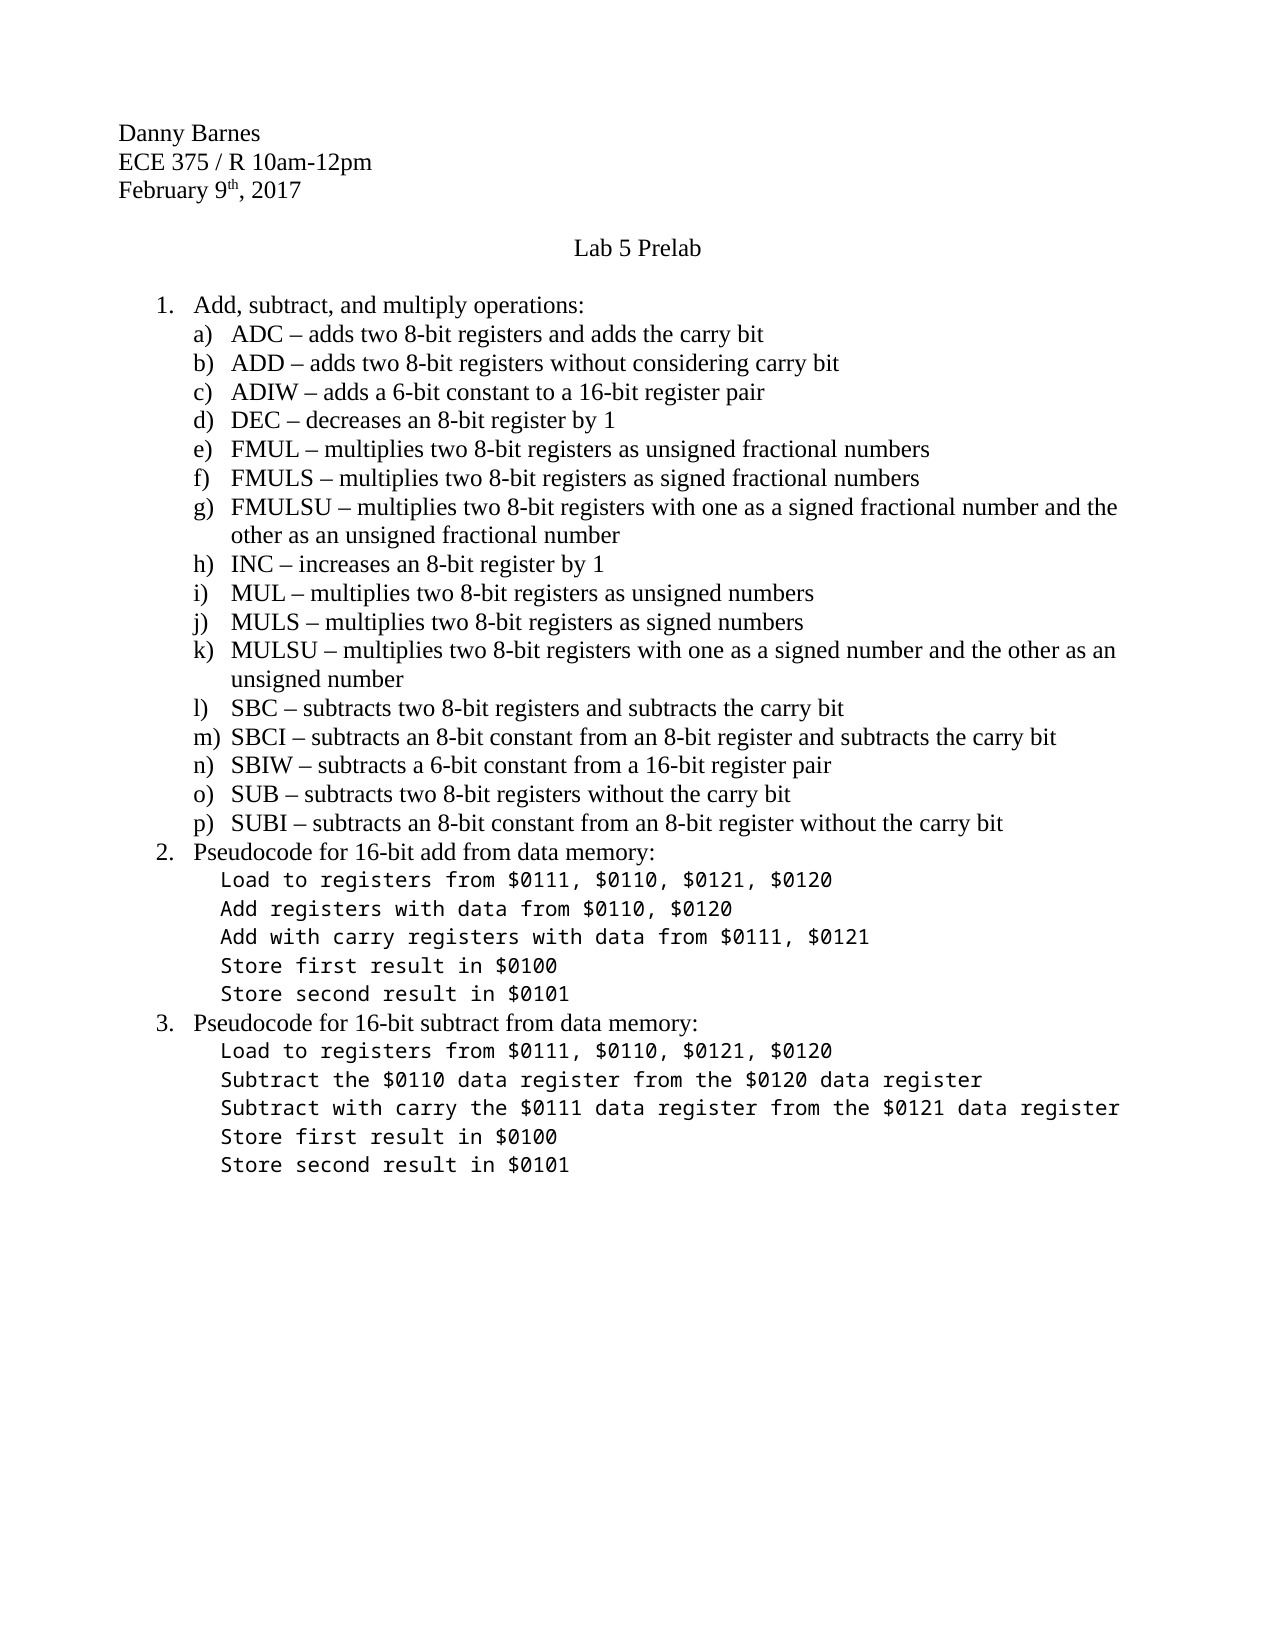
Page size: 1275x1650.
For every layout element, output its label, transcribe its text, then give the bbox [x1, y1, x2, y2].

list SBC – subtracts two 8-bit registers and subtracts the carry bit [193, 693, 1157, 722]
text Store first result in $0100 [146, 951, 1157, 979]
text February 9th, 2017 [118, 176, 1157, 204]
text Store second result in $0101 [146, 1150, 1157, 1179]
text Load to registers from $0111, $0110, $0121, $0120 [146, 866, 1157, 894]
text Subtract with carry the $0111 data register from the $0121 data register [146, 1093, 1157, 1122]
list Pseudocode for 16-bit subtract from data memory: [156, 1008, 1157, 1037]
text Load to registers from $0111, $0110, $0121, $0120 [146, 1037, 1157, 1065]
list FMUL – multiplies two 8-bit registers as unsigned fractional numbers [193, 434, 1157, 463]
text Add registers with data from $0110, $0120 [146, 894, 1157, 922]
list SUB – subtracts two 8-bit registers without the carry bit [193, 779, 1157, 808]
text Lab 5 Prelab [118, 233, 1157, 262]
list MULS – multiplies two 8-bit registers as signed numbers [193, 607, 1157, 636]
list DEC – decreases an 8-bit register by 1 [193, 406, 1157, 434]
text Subtract the $0110 data register from the $0120 data register [146, 1065, 1157, 1093]
list FMULSU – multiplies two 8-bit registers with one as a signed fractional number and the other as an unsigned fractional number [193, 492, 1157, 549]
list MULSU – multiplies two 8-bit registers with one as a signed number and the other as an unsigned number [193, 636, 1157, 693]
text Store second result in $0101 [146, 979, 1157, 1008]
text ECE 375 / R 10am-12pm [118, 147, 1157, 176]
list MUL – multiplies two 8-bit registers as unsigned numbers [193, 578, 1157, 607]
list SUBI – subtracts an 8-bit constant from an 8-bit register without the carry bit [193, 808, 1157, 837]
list ADD – adds two 8-bit registers without considering carry bit [193, 348, 1157, 377]
list ADIW – adds a 6-bit constant to a 16-bit register pair [193, 377, 1157, 406]
list SBCI – subtracts an 8-bit constant from an 8-bit register and subtracts the carry bit [193, 722, 1157, 751]
list Pseudocode for 16-bit add from data memory: [156, 837, 1157, 866]
list FMULS – multiplies two 8-bit registers as signed fractional numbers [193, 463, 1157, 492]
list ADC – adds two 8-bit registers and adds the carry bit [193, 319, 1157, 348]
text Danny Barnes [118, 118, 1157, 147]
list SBIW – subtracts a 6-bit constant from a 16-bit register pair [193, 751, 1157, 779]
list Add, subtract, and multiply operations: [156, 291, 1157, 319]
text Store first result in $0100 [146, 1122, 1157, 1150]
list INC – increases an 8-bit register by 1 [193, 549, 1157, 578]
text Add with carry registers with data from $0111, $0121 [146, 922, 1157, 951]
